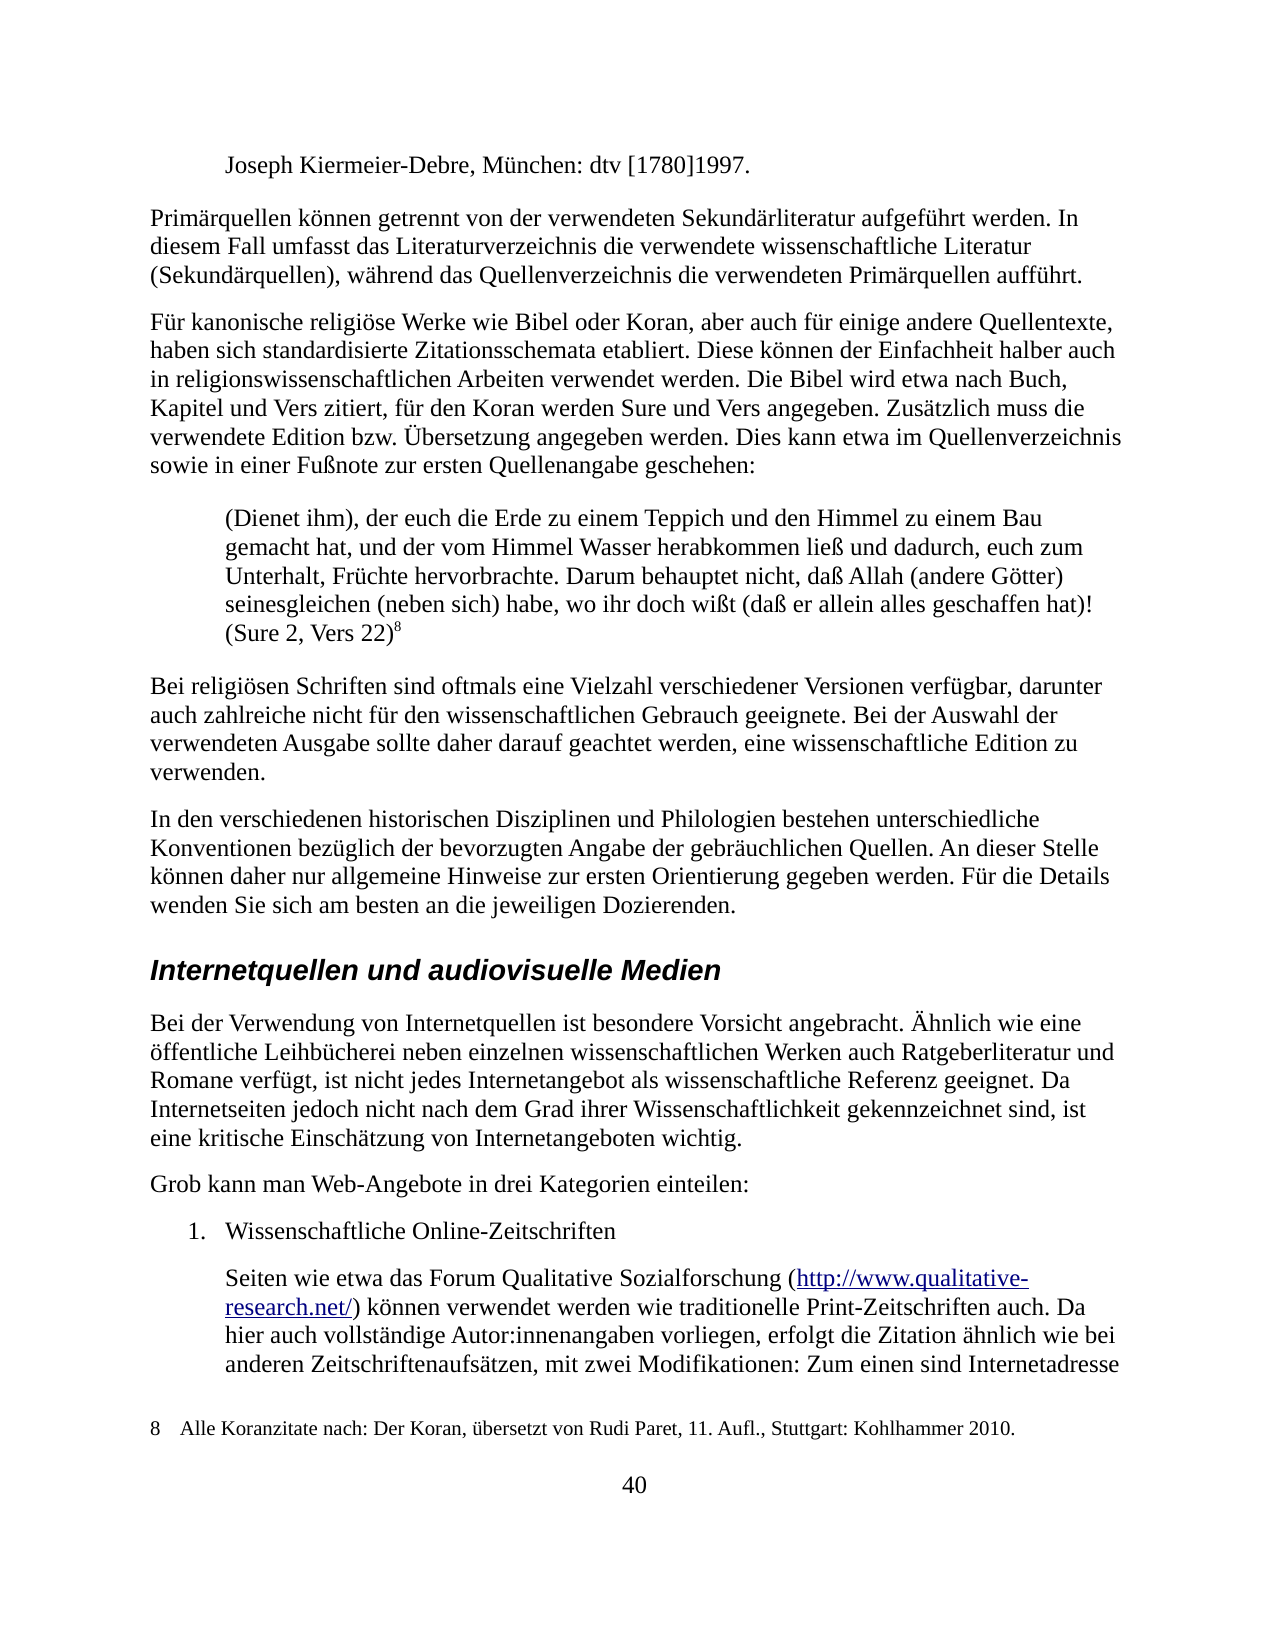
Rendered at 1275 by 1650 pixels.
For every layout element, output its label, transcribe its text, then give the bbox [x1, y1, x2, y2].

text Bei religiösen Schriften sind oftmals eine Vielzahl verschiedener Versionen verfügbar, darunter auch zahlreiche nicht für den wissenschaftlichen Gebrauch geeignete. Bei der Auswahl der verwendeten Ausgabe sollte daher darauf geachtet werden, eine wissenschaftliche Edition zu verwenden. [150, 671, 1125, 786]
text (Dienet ihm), der euch die Erde zu einem Teppich und den Himmel zu einem Bau gemacht hat, und der vom Himmel Wasser herabkommen ließ und dadurch, euch zum Unterhalt, Früchte hervorbrachte. Darum behauptet nicht, daß Allah (andere Götter) seinesgleichen (neben sich) habe, wo ihr doch wißt (daß er allein alles geschaffen hat)! (Sure 2, Vers 22) [225, 503, 1125, 647]
text Für kanonische religiöse Werke wie Bibel oder Koran, aber auch für einige andere Quellentexte, haben sich standardisierte Zitationsschemata etabliert. Diese können der Einfachheit halber auch in religionswissenschaftlichen Arbeiten verwendet werden. Die Bibel wird etwa nach Buch, Kapitel und Vers zitiert, für den Koran werden Sure und Vers angegeben. Zusätzlich muss die verwendete Edition bzw. Übersetzung angegeben werden. Dies kann etwa im Quellenverzeichnis sowie in einer Fußnote zur ersten Quellenangabe geschehen: [150, 307, 1125, 479]
list Wissenschaftliche Online-Zeitschriften [187, 1216, 1125, 1245]
text Alle Koranzitate nach: Der Koran, übersetzt von Rudi Paret, 11. Aufl., Stuttgart: Kohlhammer 2010. [150, 1416, 1125, 1440]
subtitle Internetquellen und audiovisuelle Medien [150, 953, 1125, 986]
text Grob kann man Web-Angebote in drei Kategorien einteilen: [150, 1169, 1125, 1198]
text Joseph Kiermeier-Debre, München: dtv [1780]1997. [225, 150, 1125, 179]
text Bei der Verwendung von Internetquellen ist besondere Vorsicht angebracht. Ähnlich wie eine öffentliche Leihbücherei neben einzelnen wissenschaftlichen Werken auch Ratgeberliteratur und Romane verfügt, ist nicht jedes Internetangebot als wissenschaftliche Referenz geeignet. Da Internetseiten jedoch nicht nach dem Grad ihrer Wissenschaftlichkeit gekennzeichnet sind, ist eine kritische Einschätzung von Internetangeboten wichtig. [150, 1008, 1125, 1152]
text Primärquellen können getrennt von der verwendeten Sekundärliteratur aufgeführt werden. In diesem Fall umfasst das Literaturverzeichnis die verwendete wissenschaftliche Literatur (Sekundärquellen), während das Quellenverzeichnis die verwendeten Primärquellen aufführt. [150, 203, 1125, 289]
list Seiten wie etwa das Forum Qualitative Sozialforschung (http://www.qualitative-research.net/) können verwendet werden wie traditionelle Print-Zeitschriften auch. Da hier auch vollständige Autor:innenangaben vorliegen, erfolgt die Zitation ähnlich wie bei anderen Zeitschriftenaufsätzen, mit zwei Modifikationen: Zum einen sind Internetadresse [187, 1263, 1125, 1378]
text In den verschiedenen historischen Disziplinen und Philologien bestehen unterschiedliche Konventionen bezüglich der bevorzugten Angabe der gebräuchlichen Quellen. An dieser Stelle können daher nur allgemeine Hinweise zur ersten Orientierung gegeben werden. Für die Details wenden Sie sich am besten an die jeweiligen Dozierenden. [150, 804, 1125, 919]
